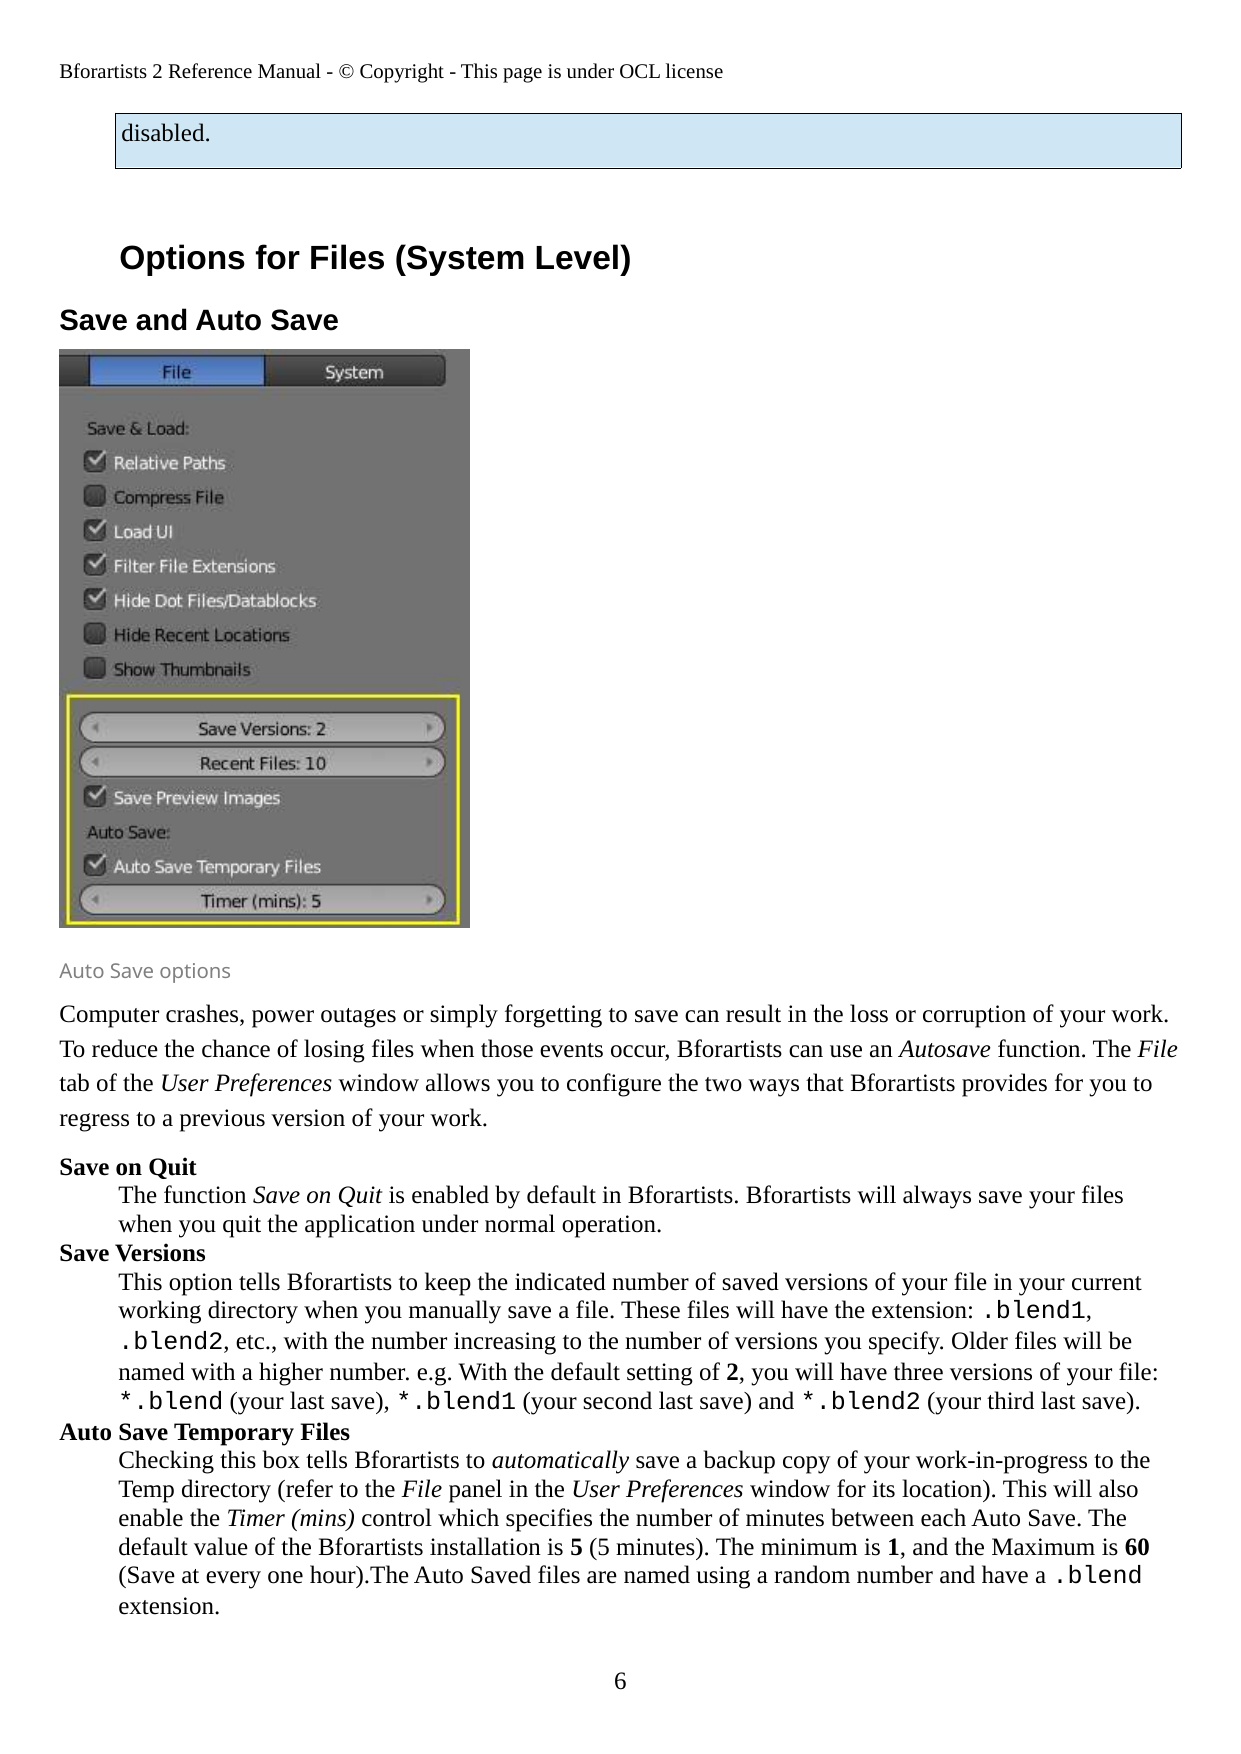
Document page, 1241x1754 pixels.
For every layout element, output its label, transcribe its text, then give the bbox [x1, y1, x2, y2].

subtitle Save on Quit [59, 1152, 1181, 1180]
subtitle Save Versions [59, 1238, 1181, 1267]
list This option tells Bforartists to keep the indicated number of saved versions of your file in your current working directory when you manually save a file. These files will have the extension: .blend1, .blend2, etc., with the number increasing to the number of versions you specify. Older files will be named with a higher number. e.g. With the default setting of 2, you will have three versions of your file: *.blend (your last save), *.blend1 (your second last save) and *.blend2 (your third last save). [118, 1267, 1181, 1417]
subtitle Save and Auto Save [59, 303, 1181, 337]
picture [59, 349, 470, 928]
text Auto Save options [59, 953, 1181, 984]
subtitle Auto Save Temporary Files [59, 1417, 1181, 1445]
subtitle Options for Files (System Level) [59, 237, 1181, 276]
list The function Save on Quit is enabled by default in Bforartists. Bforartists will always save your files when you quit the application under normal operation. [118, 1180, 1181, 1238]
list Checking this box tells Bforartists to automatically save a backup copy of your work-in-progress to the Temp directory (refer to the File panel in the User Preferences window for its location). This will also enable the Timer (mins) control which specifies the number of minutes between each Auto Save. The default value of the Bforartists installation is 5 (5 minutes). The minimum is 1, and the Maximum is 60 (Save at every one hour).The Auto Saved files are named using a random number and have a .blend extension. [118, 1445, 1181, 1620]
text Computer crashes, power outages or simply forgetting to save can result in the loss or corruption of your work. To reduce the chance of losing files when those events occur, Bforartists can use an Autosave function. The File tab of the User Preferences window allows you to configure the two ways that Bforartists provides for you to regress to a previous version of your work. [59, 999, 1181, 1131]
table_cell disabled. [116, 114, 1181, 167]
